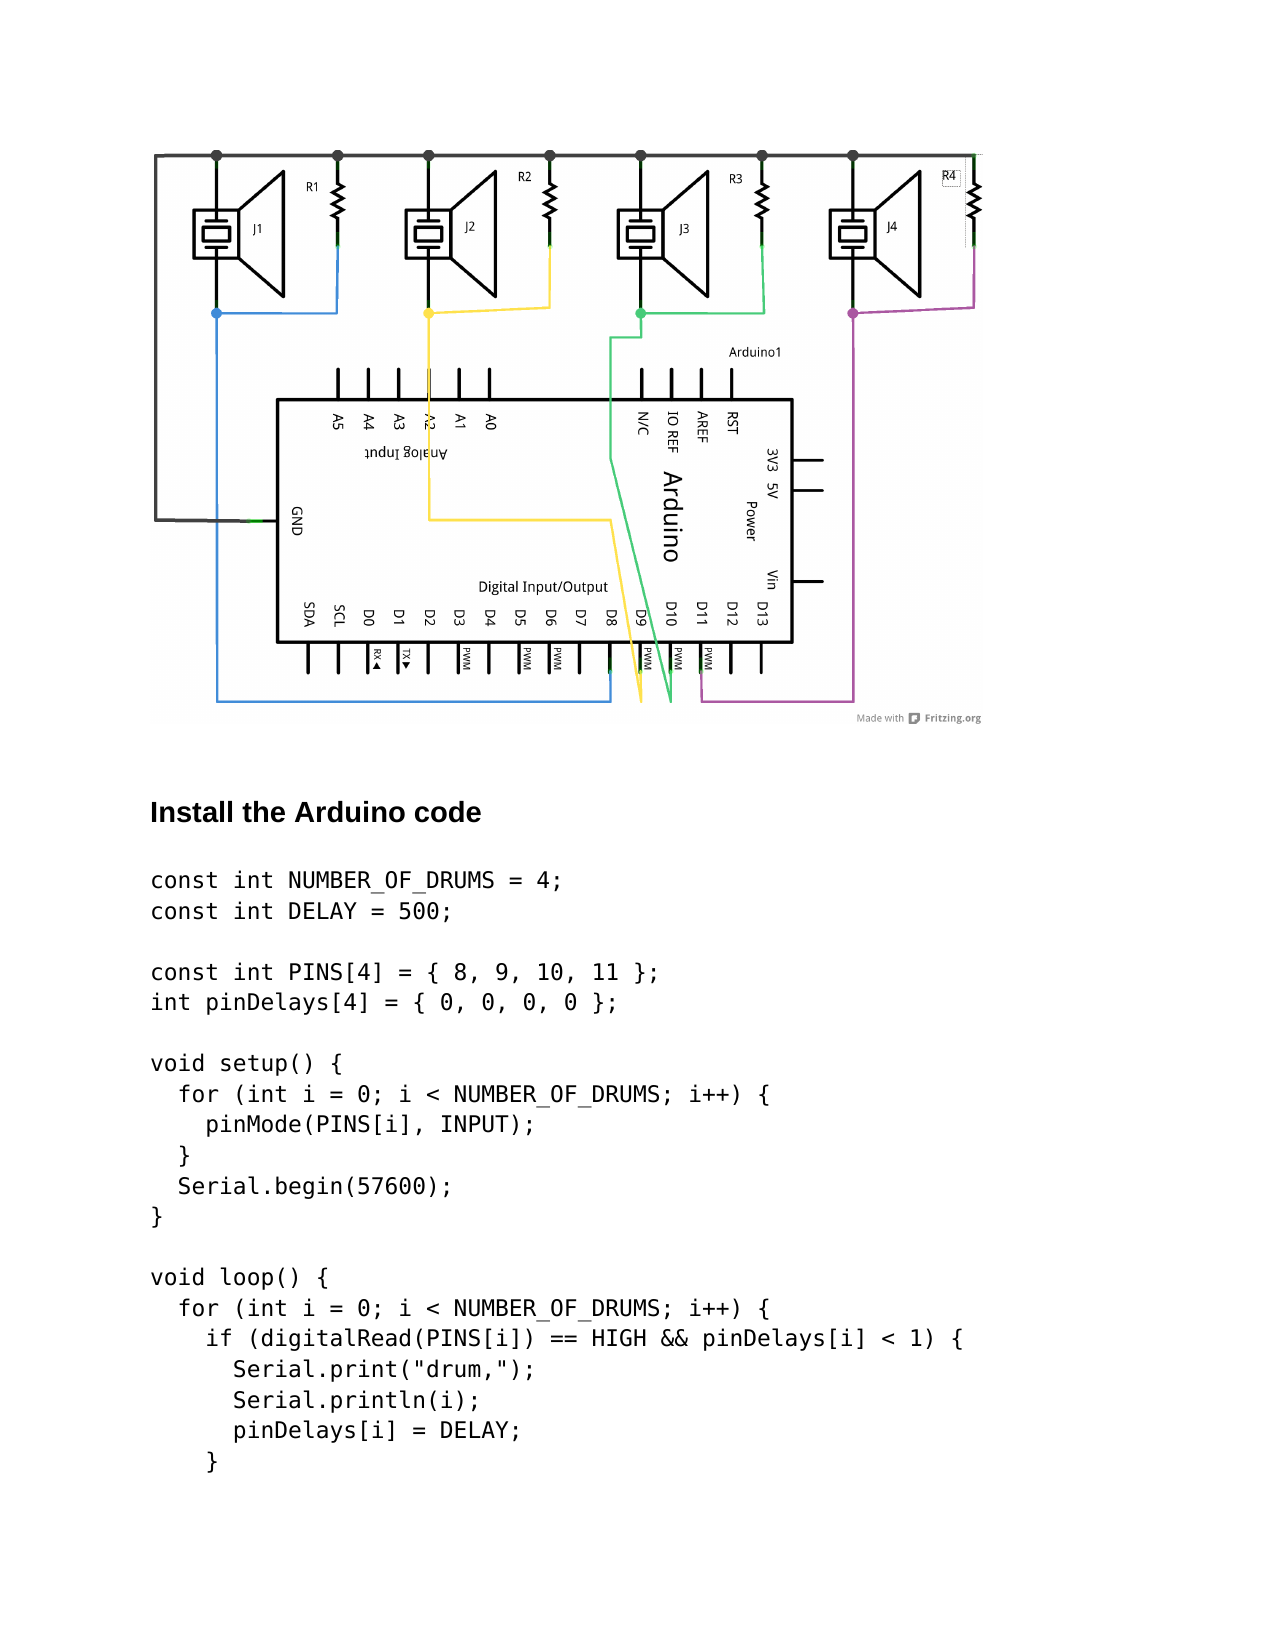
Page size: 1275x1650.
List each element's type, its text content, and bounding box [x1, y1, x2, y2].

text for (int i = 0; i < NUMBER_OF_DRUMS; i++) { [150, 1295, 1125, 1322]
text } [150, 1203, 1125, 1230]
picture [150, 150, 983, 724]
text const int PINS[4] = { 8, 9, 10, 11 }; [150, 959, 1125, 986]
text void loop() { [150, 1264, 1125, 1291]
text void setup() { [150, 1050, 1125, 1077]
text int pinDelays[4] = { 0, 0, 0, 0 }; [150, 989, 1125, 1016]
text for (int i = 0; i < NUMBER_OF_DRUMS; i++) { [150, 1081, 1125, 1108]
text Serial.println(i); [150, 1387, 1125, 1413]
text Serial.begin(57600); [150, 1173, 1125, 1199]
text } [150, 1142, 1125, 1169]
text } [150, 1448, 1125, 1475]
text if (digitalRead(PINS[i]) == HIGH && pinDelays[i] < 1) { [150, 1326, 1125, 1352]
text Serial.print("drum,"); [150, 1356, 1125, 1383]
text const int NUMBER_OF_DRUMS = 4; [150, 867, 1125, 894]
subtitle Install the Arduino code [150, 795, 1125, 829]
text const int DELAY = 500; [150, 898, 1125, 925]
text pinDelays[i] = DELAY; [150, 1417, 1125, 1444]
text pinMode(PINS[i], INPUT); [150, 1112, 1125, 1138]
